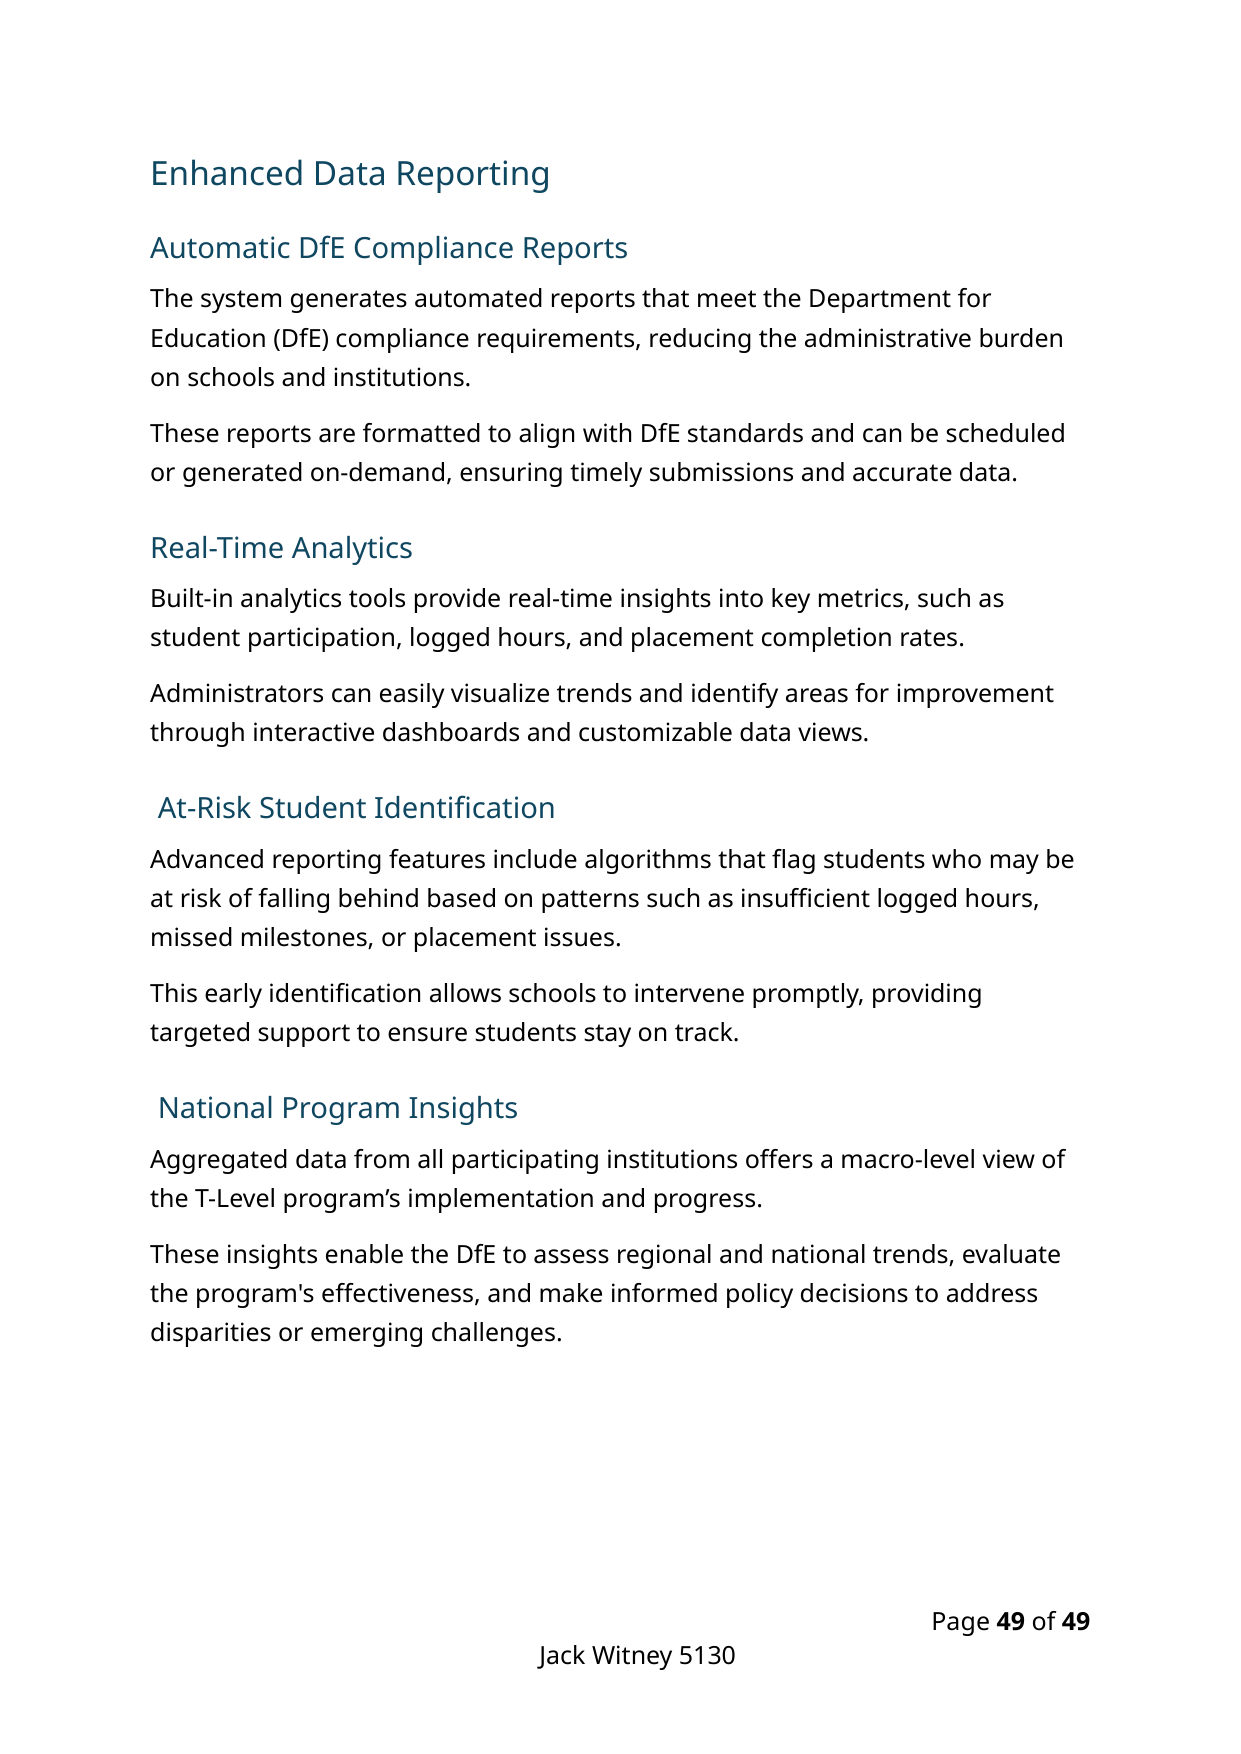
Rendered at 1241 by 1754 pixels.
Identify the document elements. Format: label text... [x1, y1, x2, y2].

text Aggregated data from all participating institutions offers a macro-level view of the T-Level program’s implementation and progress. [150, 1141, 1090, 1214]
text These insights enable the DfE to assess regional and national trends, evaluate the program's effectiveness, and make informed policy decisions to address disparities or emerging challenges. [150, 1236, 1090, 1349]
subtitle Enhanced Data Reporting [150, 150, 1090, 195]
subtitle National Program Insights [150, 1087, 1090, 1127]
text Advanced reporting features include algorithms that flag students who may be at risk of falling behind based on patterns such as insufficient logged hours, missed milestones, or placement issues. [150, 842, 1090, 954]
subtitle Automatic DfE Compliance Reports [150, 227, 1090, 267]
text Built-in analytics tools provide real-time insights into key metrics, such as student participation, logged hours, and placement completion rates. [150, 581, 1090, 654]
subtitle Real-Time Analytics [150, 527, 1090, 567]
subtitle At-Risk Student Identification [150, 788, 1090, 827]
text These reports are formatted to align with DfE standards and can be scheduled or generated on-demand, ensuring timely submissions and accurate data. [150, 415, 1090, 488]
text This early identification allows schools to intervene promptly, providing targeted support to ensure students stay on track. [150, 976, 1090, 1049]
text The system generates automated reports that meet the Department for Education (DfE) compliance requirements, reducing the administrative burden on schools and institutions. [150, 281, 1090, 393]
text Administrators can easily visualize trends and identify areas for improvement through interactive dashboards and customizable data views. [150, 676, 1090, 749]
